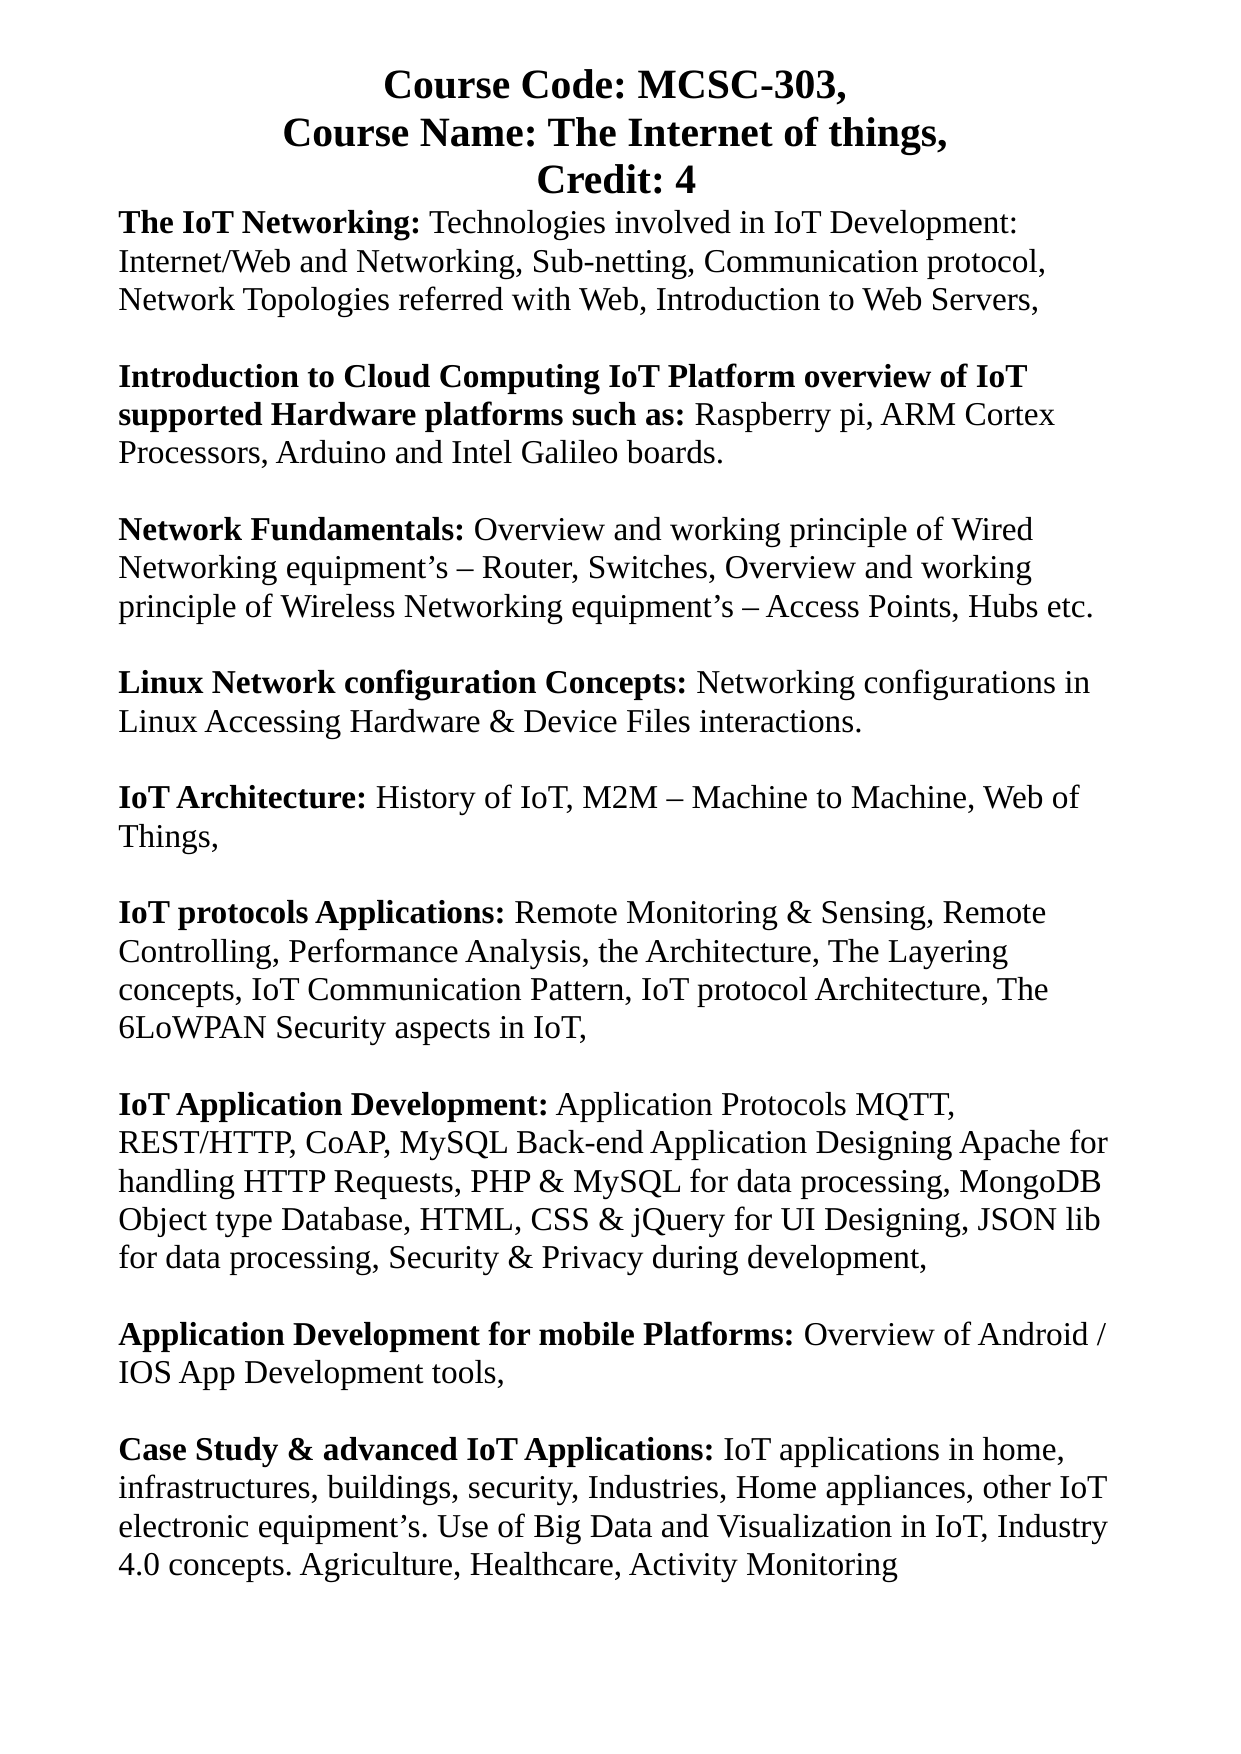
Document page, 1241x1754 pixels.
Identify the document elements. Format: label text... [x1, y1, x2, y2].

text Case Study & advanced IoT Applications: IoT applications in home, infrastructures, buildings, security, Industries, Home appliances, other IoT electronic equipment’s. Use of Big Data and Visualization in IoT, Industry 4.0 concepts. Agriculture, Healthcare, Activity Monitoring [118, 1429, 1122, 1583]
text Course Name: The Internet of things, [118, 107, 1122, 155]
text IoT Architecture: History of IoT, M2M – Machine to Machine, Web of Things, [118, 778, 1122, 854]
text Network Fundamentals: Overview and working principle of Wired Networking equipment’s – Router, Switches, Overview and working principle of Wireless Networking equipment’s – Access Points, Hubs etc. [118, 509, 1122, 624]
text Application Development for mobile Platforms: Overview of Android / IOS App Development tools, [118, 1314, 1122, 1391]
text The IoT Networking: Technologies involved in IoT Development: Internet/Web and Networking, Sub-netting, Communication protocol, Network Topologies referred with Web, Introduction to Web Servers, [118, 203, 1122, 318]
text Linux Network configuration Concepts: Networking configurations in Linux Accessing Hardware & Device Files interactions. [118, 663, 1122, 739]
text Introduction to Cloud Computing IoT Platform overview of IoT supported Hardware platforms such as: Raspberry pi, ARM Cortex Processors, Arduino and Intel Galileo boards. [118, 356, 1122, 471]
text IoT protocols Applications: Remote Monitoring & Sensing, Remote Controlling, Performance Analysis, the Architecture, The Layering concepts, IoT Communication Pattern, IoT protocol Architecture, The 6LoWPAN Security aspects in IoT, [118, 893, 1122, 1046]
text Course Code: MCSC-303, [118, 59, 1122, 107]
text Credit: 4 [118, 155, 1122, 203]
text IoT Application Development: Application Protocols MQTT, REST/HTTP, CoAP, MySQL Back-end Application Designing Apache for handling HTTP Requests, PHP & MySQL for data processing, MongoDB Object type Database, HTML, CSS & jQuery for UI Designing, JSON lib for data processing, Security & Privacy during development, [118, 1084, 1122, 1276]
